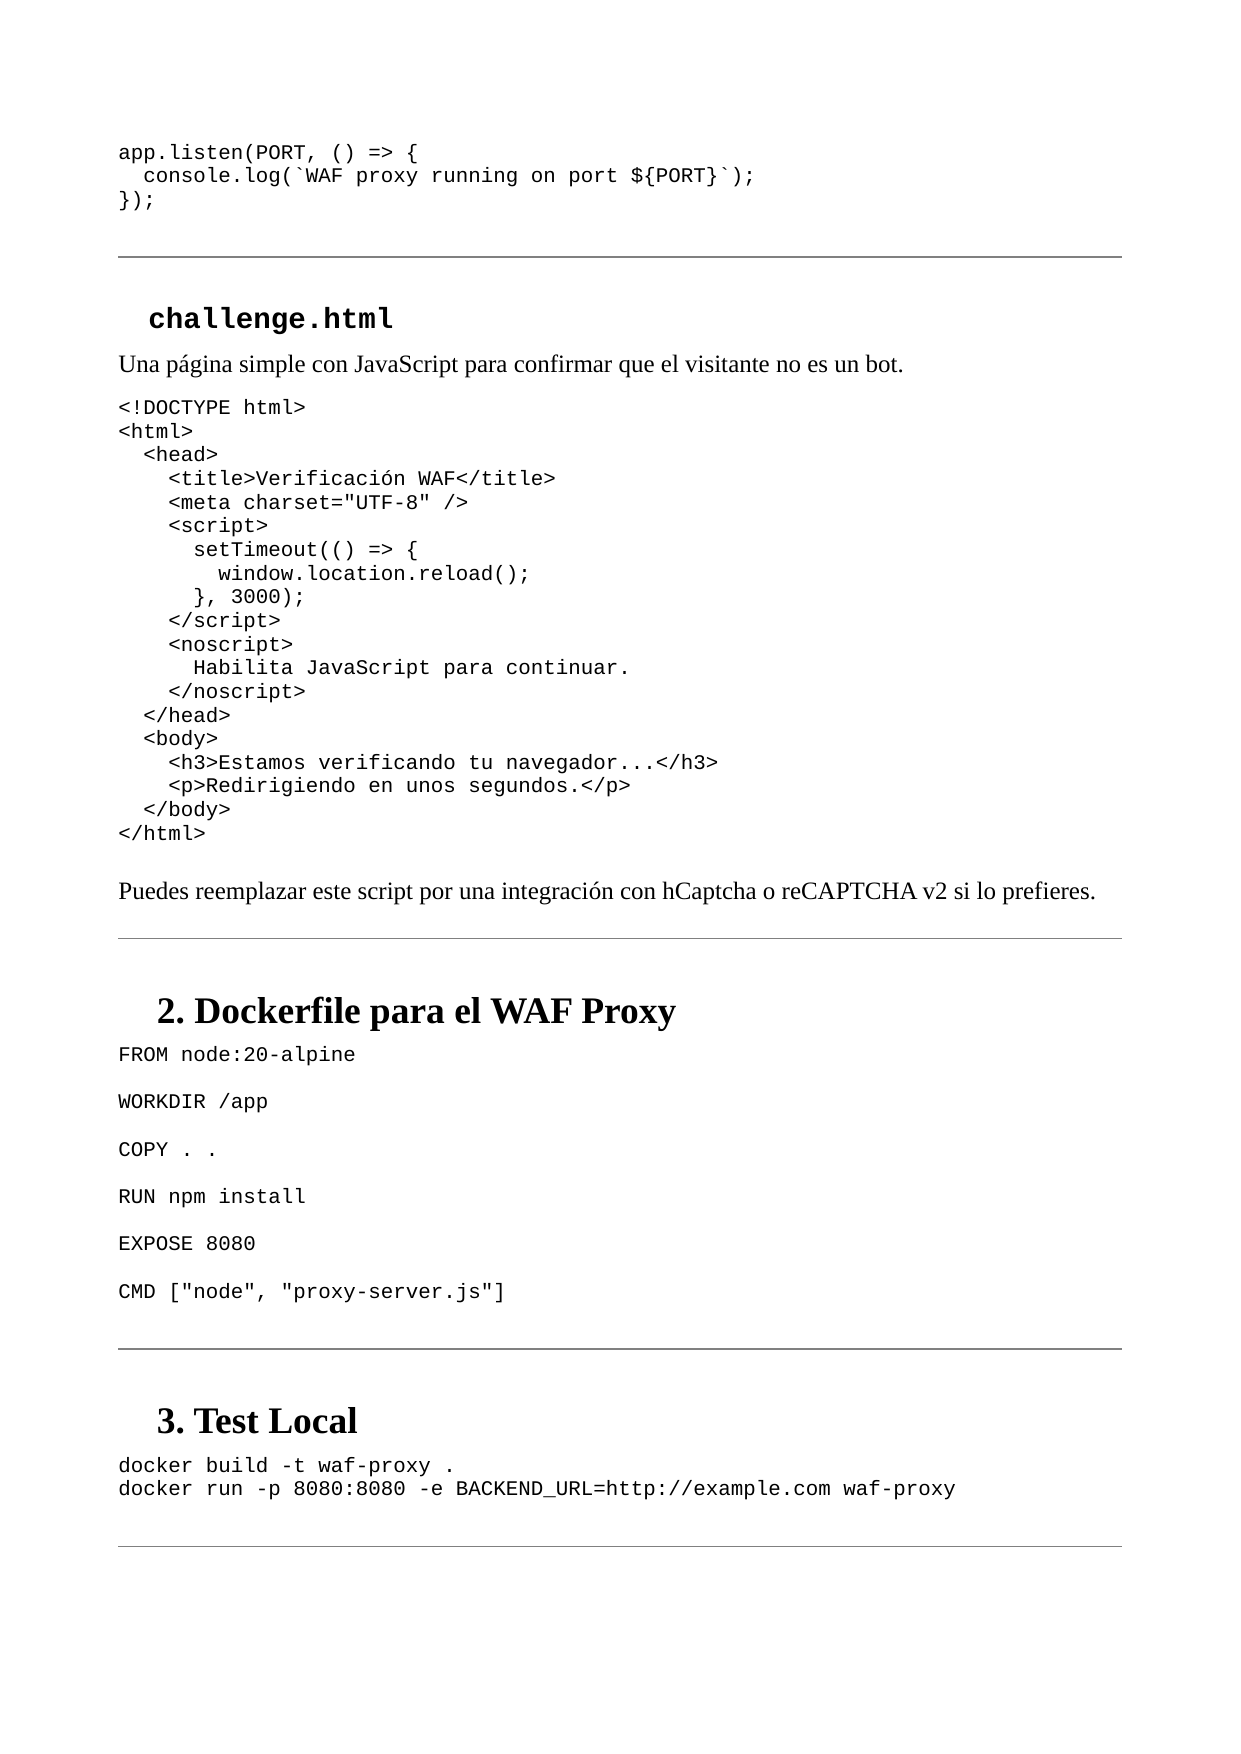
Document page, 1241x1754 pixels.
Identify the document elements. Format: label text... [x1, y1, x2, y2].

text </html> [118, 823, 1122, 846]
text <meta charset="UTF-8" /> [118, 492, 1122, 515]
text <noscript> [118, 634, 1122, 657]
text Habilita JavaScript para continuar. [118, 657, 1122, 681]
text </noscript> [118, 681, 1122, 704]
text <title>Verificación WAF</title> [118, 468, 1122, 492]
text <head> [118, 444, 1122, 468]
text WORKDIR /app [118, 1092, 1122, 1115]
text setTimeout(() => { [118, 539, 1122, 563]
text </script> [118, 610, 1122, 634]
text Una página simple con JavaScript para confirmar que el visitante no es un bot. [118, 349, 1122, 378]
subtitle 🐳 2. Dockerfile para el WAF Proxy [118, 989, 1122, 1032]
text docker run -p 8080:8080 -e BACKEND_URL=http://example.com waf-proxy [118, 1478, 1122, 1502]
text }, 3000); [118, 586, 1122, 610]
text <p>Redirigiendo en unos segundos.</p> [118, 776, 1122, 799]
text RUN npm install [118, 1186, 1122, 1210]
text <body> [118, 728, 1122, 752]
text <h3>Estamos verificando tu navegador...</h3> [118, 752, 1122, 776]
subtitle 📄 challenge.html [118, 301, 1122, 337]
text app.listen(PORT, () => { [118, 142, 1122, 165]
subtitle 🧪 3. Test Local [118, 1399, 1122, 1442]
text <html> [118, 421, 1122, 444]
text }); [118, 189, 1122, 213]
text Puedes reemplazar este script por una integración con hCaptcha o reCAPTCHA v2 si lo prefieres. [118, 876, 1122, 905]
text <script> [118, 515, 1122, 539]
text </body> [118, 799, 1122, 823]
text FROM node:20-alpine [118, 1044, 1122, 1068]
text CMD ["node", "proxy-server.js"] [118, 1281, 1122, 1304]
text <!DOCTYPE html> [118, 397, 1122, 421]
text </head> [118, 704, 1122, 728]
text EXPOSE 8080 [118, 1233, 1122, 1257]
text console.log(`WAF proxy running on port ${PORT}`); [118, 165, 1122, 189]
text docker build -t waf-proxy . [118, 1454, 1122, 1478]
text COPY . . [118, 1139, 1122, 1162]
text window.location.reload(); [118, 563, 1122, 586]
